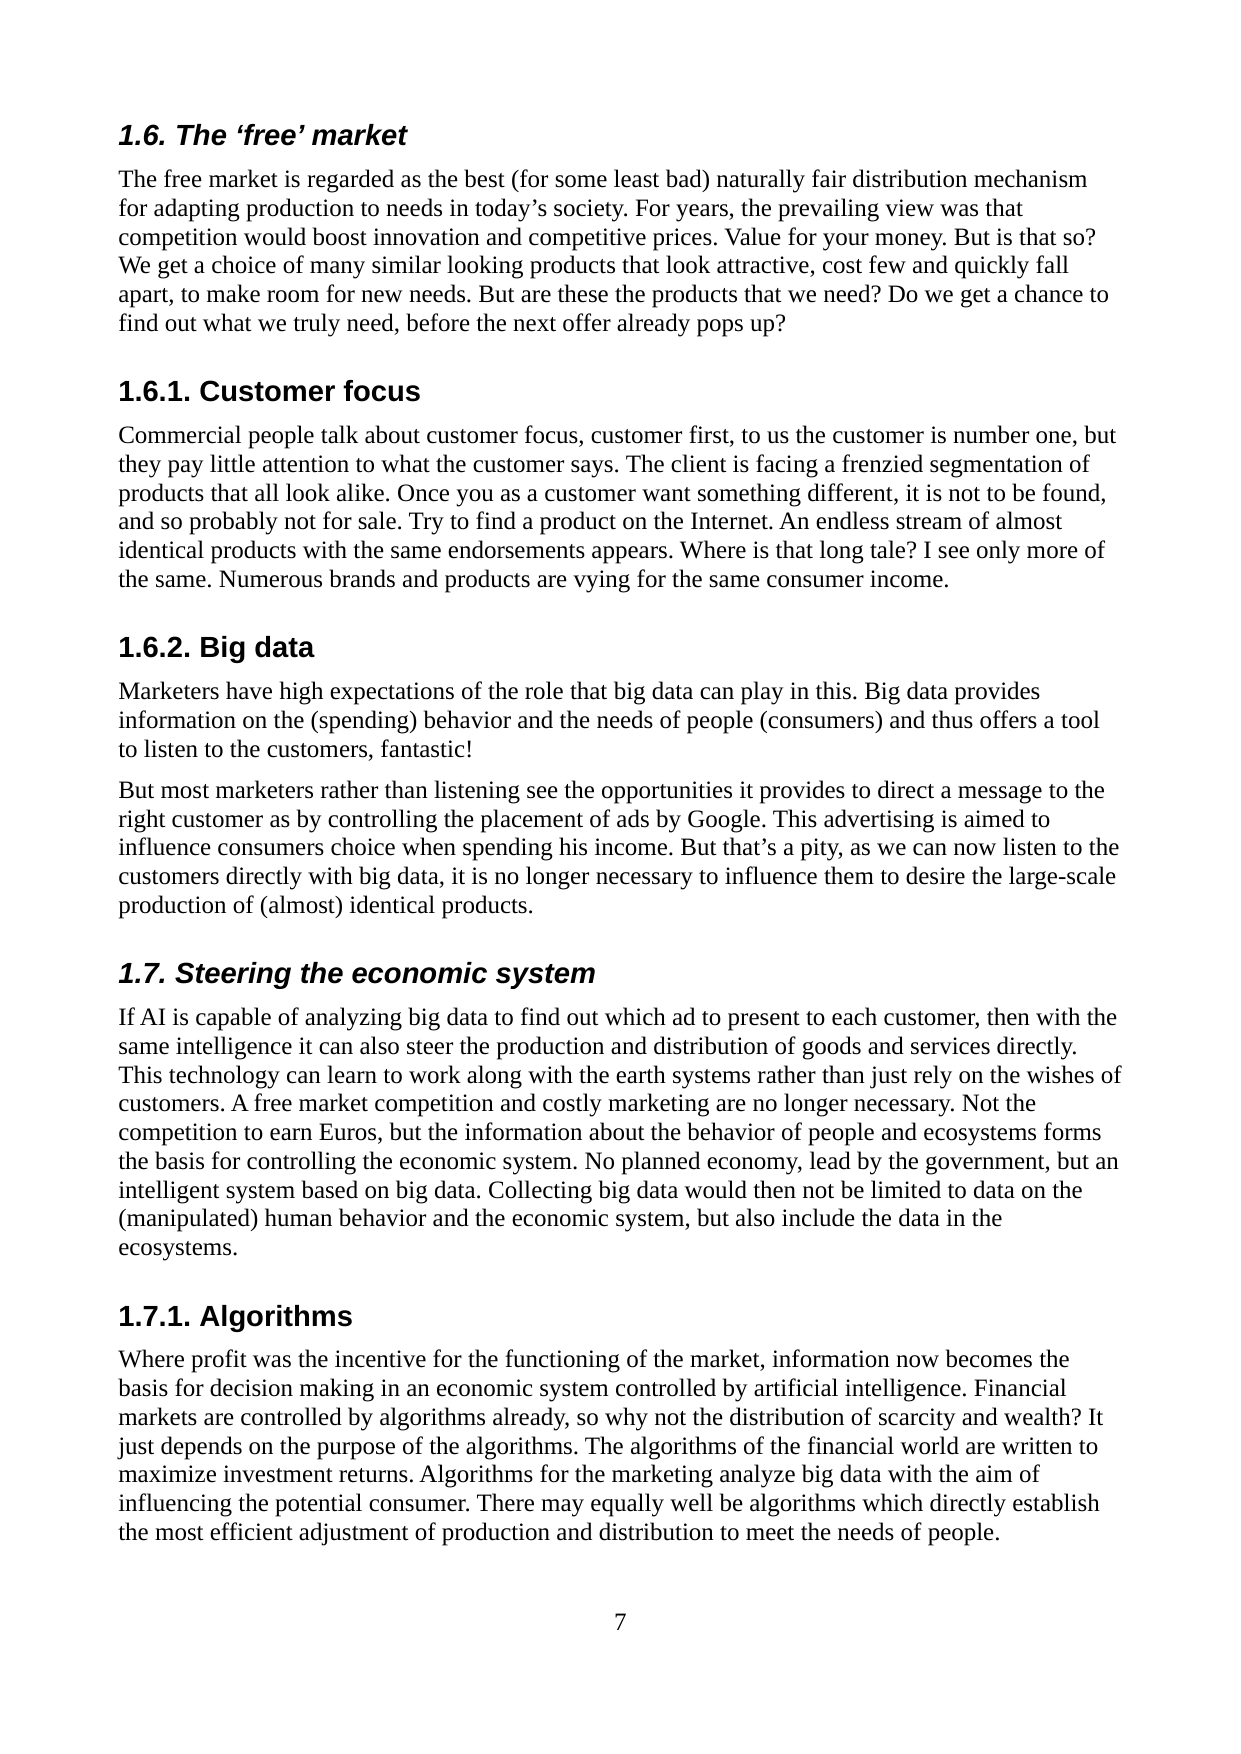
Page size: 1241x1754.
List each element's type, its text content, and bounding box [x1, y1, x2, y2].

subtitle Steering the economic system [118, 956, 1122, 990]
text If AI is capable of analyzing big data to find out which ad to present to each customer, then with the same intelligence it can also steer the production and distribution of goods and services directly. This technology can learn to work along with the earth systems rather than just rely on the wishes of customers. A free market competition and costly marketing are no longer necessary. Not the competition to earn Euros, but the information about the behavior of people and ecosystems forms the basis for controlling the economic system. No planned economy, lead by the government, but an intelligent system based on big data. Collecting big data would then not be limited to data on the (manipulated) human behavior and the economic system, but also include the data in the ecosystems. [118, 1002, 1122, 1261]
subtitle Big data [118, 630, 1122, 664]
subtitle The ‘free’ market [118, 118, 1122, 152]
text Marketers have high expectations of the role that big data can play in this. Big data provides information on the (spending) behavior and the needs of people (consumers) and thus offers a tool to listen to the customers, fantastic! [118, 676, 1122, 762]
text Commercial people talk about customer focus, customer first, to us the customer is number one, but they pay little attention to what the customer says. The client is facing a frenzied segmentation of products that all look alike. Once you as a customer want something different, it is not to be found, and so probably not for sale. Try to find a product on the Internet. An endless stream of almost identical products with the same endorsements appears. Where is that long tale? I see only more of the same. Numerous brands and products are vying for the same consumer income. [118, 420, 1122, 593]
text Where profit was the incentive for the functioning of the market, information now becomes the basis for decision making in an economic system controlled by artificial intelligence. Financial markets are controlled by algorithms already, so why not the distribution of scarcity and wealth? It just depends on the purpose of the algorithms. The algorithms of the financial world are written to maximize investment returns. Algorithms for the marketing analyze big data with the aim of influencing the potential consumer. There may equally well be algorithms which directly establish the most efficient adjustment of production and distribution to meet the needs of people. [118, 1344, 1122, 1546]
subtitle Algorithms [118, 1298, 1122, 1332]
subtitle Customer focus [118, 374, 1122, 408]
text But most marketers rather than listening see the opportunities it provides to direct a message to the right customer as by controlling the placement of ads by Google. This advertising is aimed to influence consumers choice when spending his income. But that’s a pity, as we can now listen to the customers directly with big data, it is no longer necessary to influence them to desire the large-scale production of (almost) identical products. [118, 775, 1122, 919]
text The free market is regarded as the best (for some least bad) naturally fair distribution mechanism for adapting production to needs in today’s society. For years, the prevailing view was that competition would boost innovation and competitive prices. Value for your money. But is that so? We get a choice of many similar looking products that look attractive, cost few and quickly fall apart, to make room for new needs. But are these the products that we need? Do we get a chance to find out what we truly need, before the next offer already pops up? [118, 164, 1122, 337]
